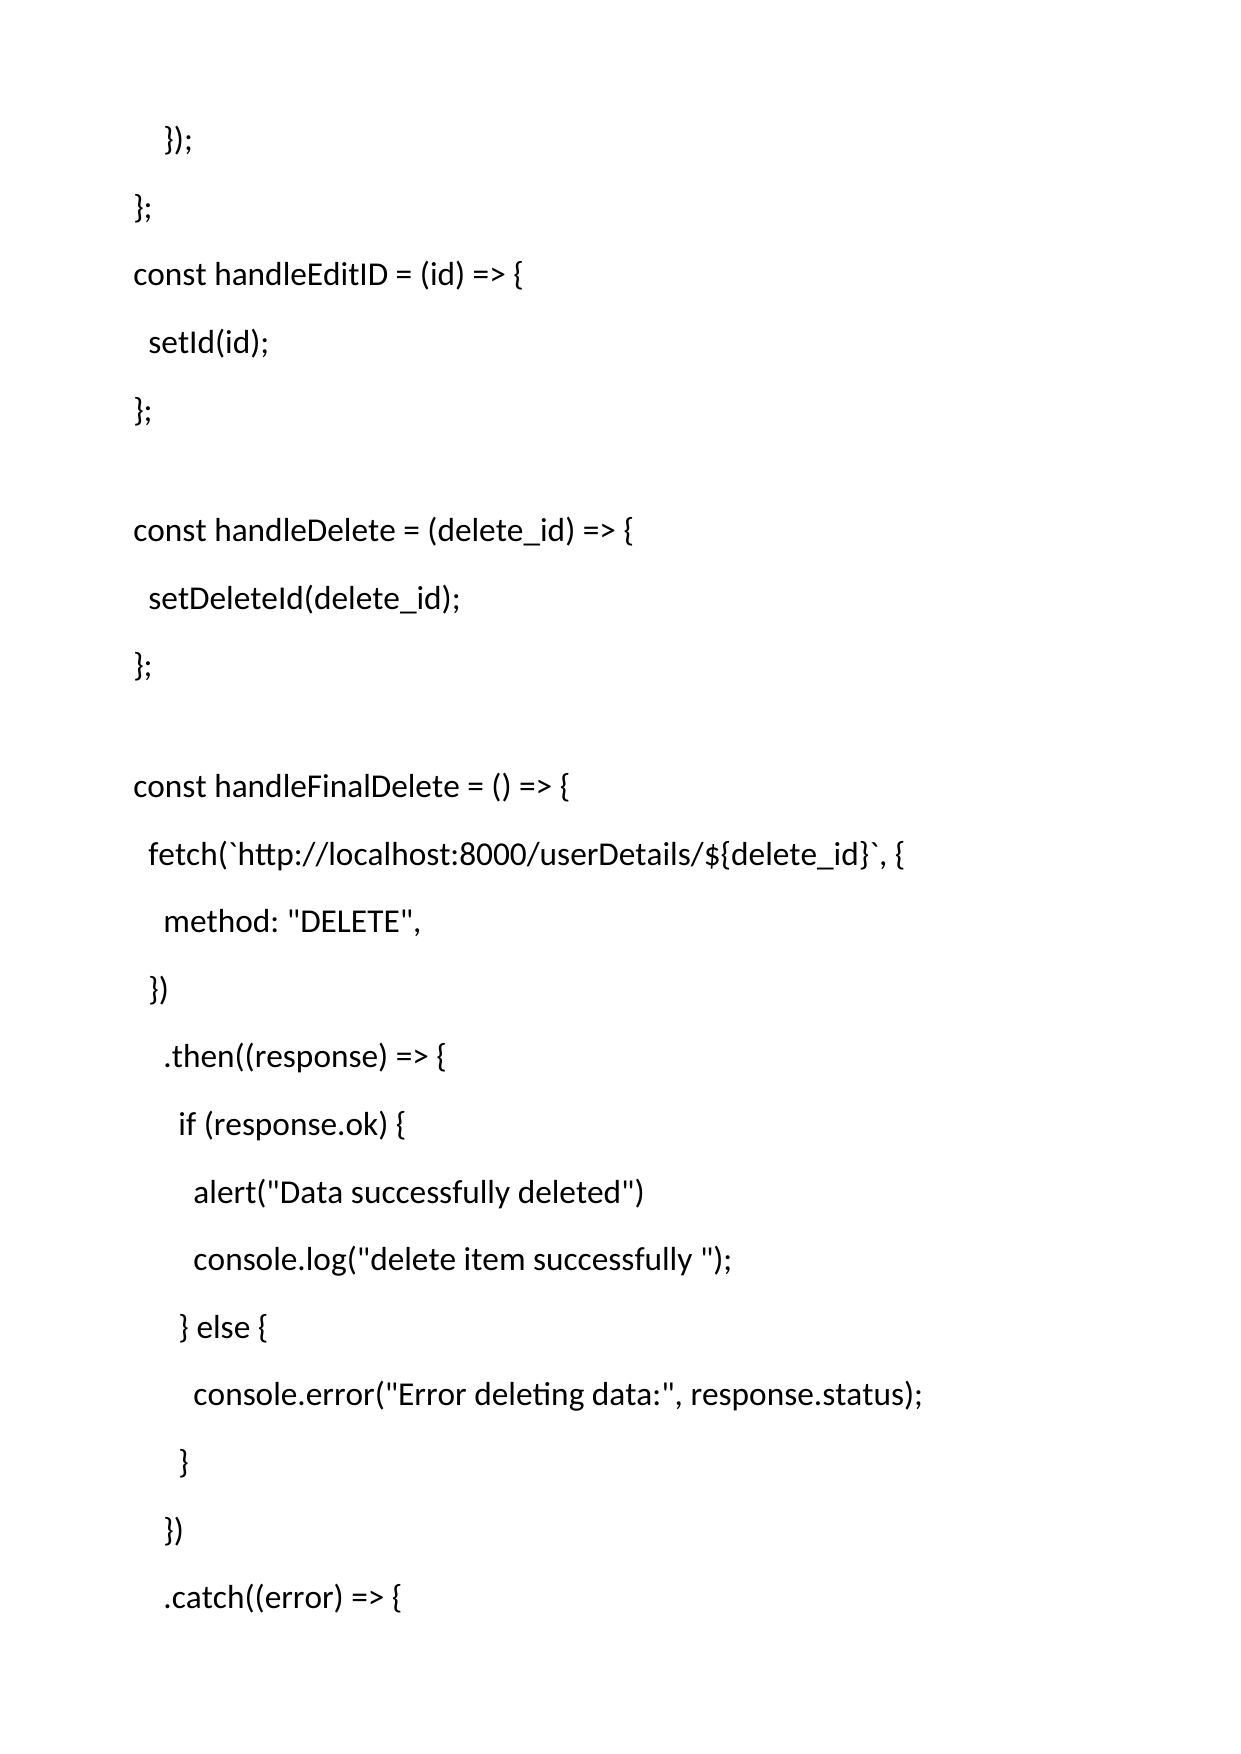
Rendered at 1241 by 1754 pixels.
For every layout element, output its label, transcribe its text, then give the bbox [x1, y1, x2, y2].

text .catch((error) => { [118, 1576, 1122, 1617]
text .then((response) => { [118, 1035, 1122, 1076]
text const handleEditID = (id) => { [118, 253, 1122, 294]
text const handleFinalDelete = () => { [118, 765, 1122, 806]
text }) [118, 1509, 1122, 1549]
text } [118, 1441, 1122, 1482]
text method: "DELETE", [118, 900, 1122, 941]
text } else { [118, 1306, 1122, 1347]
text }; [118, 644, 1122, 685]
text const handleDelete = (delete_id) => { [118, 509, 1122, 550]
text }); [118, 118, 1122, 159]
text if (response.ok) { [118, 1103, 1122, 1144]
text fetch(`http://localhost:8000/userDetails/${delete_id}`, { [118, 833, 1122, 873]
text }) [118, 968, 1122, 1008]
text }; [118, 388, 1122, 429]
text console.error("Error deleting data:", response.status); [118, 1373, 1122, 1414]
text console.log("delete item successfully "); [118, 1238, 1122, 1279]
text setId(id); [118, 321, 1122, 362]
text alert("Data successfully deleted") [118, 1171, 1122, 1211]
text }; [118, 186, 1122, 226]
text setDeleteId(delete_id); [118, 577, 1122, 617]
